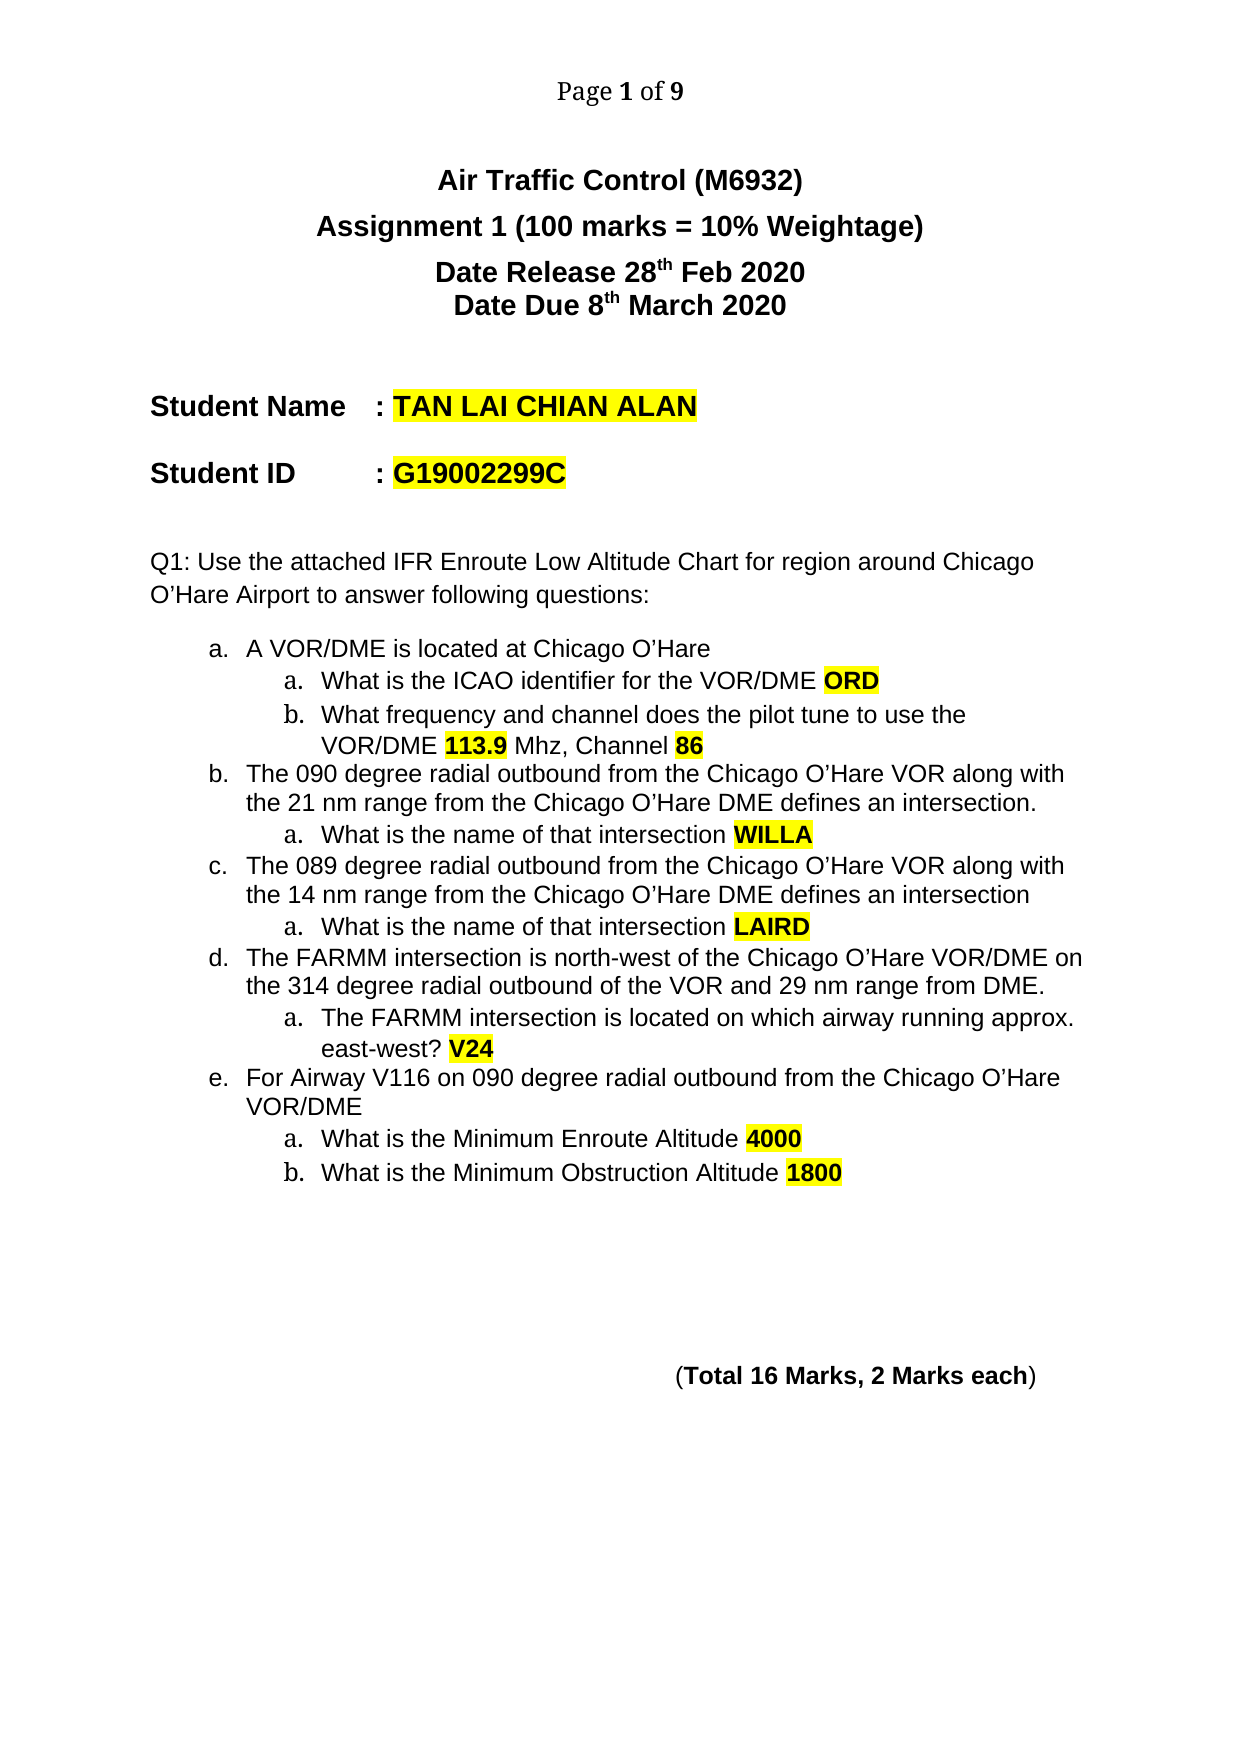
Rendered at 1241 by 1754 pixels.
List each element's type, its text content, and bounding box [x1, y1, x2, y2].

text Date Due 8th March 2020 [150, 288, 1090, 322]
text Assignment 1 (100 marks = 10% Weightage) [150, 208, 1090, 242]
list What is the name of that intersection LAIRD [283, 908, 1090, 942]
text Air Traffic Control (M6932) [150, 162, 1090, 196]
list The 089 degree radial outbound from the Chicago O’Hare VOR along with the 14 nm range from the Chicago O’Hare DME defines an intersection [208, 851, 1090, 908]
list The FARMM intersection is located on which airway running approx. east-west? V24 [283, 1000, 1090, 1063]
list For Airway V116 on 090 degree radial outbound from the Chicago O’Hare VOR/DME [208, 1063, 1090, 1120]
list What is the Minimum Enroute Altitude 4000 [283, 1120, 1090, 1154]
text Q1: Use the attached IFR Enroute Low Altitude Chart for region around Chicago O’Hare Airport to answer following questions: [150, 547, 1090, 609]
list The 090 degree radial outbound from the Chicago O’Hare VOR along with the 21 nm range from the Chicago O’Hare DME defines an intersection. [208, 759, 1090, 817]
list What frequency and channel does the pilot tune to use the VOR/DME 113.9 Mhz, Channel 86 [283, 697, 1090, 759]
text (Total 16 Marks, 2 Marks each) [637, 1361, 1090, 1390]
list What is the name of that intersection WILLA [283, 817, 1090, 851]
list What is the Minimum Obstruction Altitude 1800 [283, 1154, 1090, 1188]
list What is the ICAO identifier for the VOR/DME ORD [283, 662, 1090, 697]
list The FARMM intersection is north-west of the Chicago O’Hare VOR/DME on the 314 degree radial outbound of the VOR and 29 nm range from DME. [208, 942, 1090, 1000]
list A VOR/DME is located at Chicago O’Hare [208, 634, 1090, 662]
text Date Release 28th Feb 2020 [150, 254, 1090, 288]
text Student ID : G19002299C [150, 456, 1090, 489]
text Student Name : TAN LAI CHIAN ALAN [150, 389, 1090, 422]
